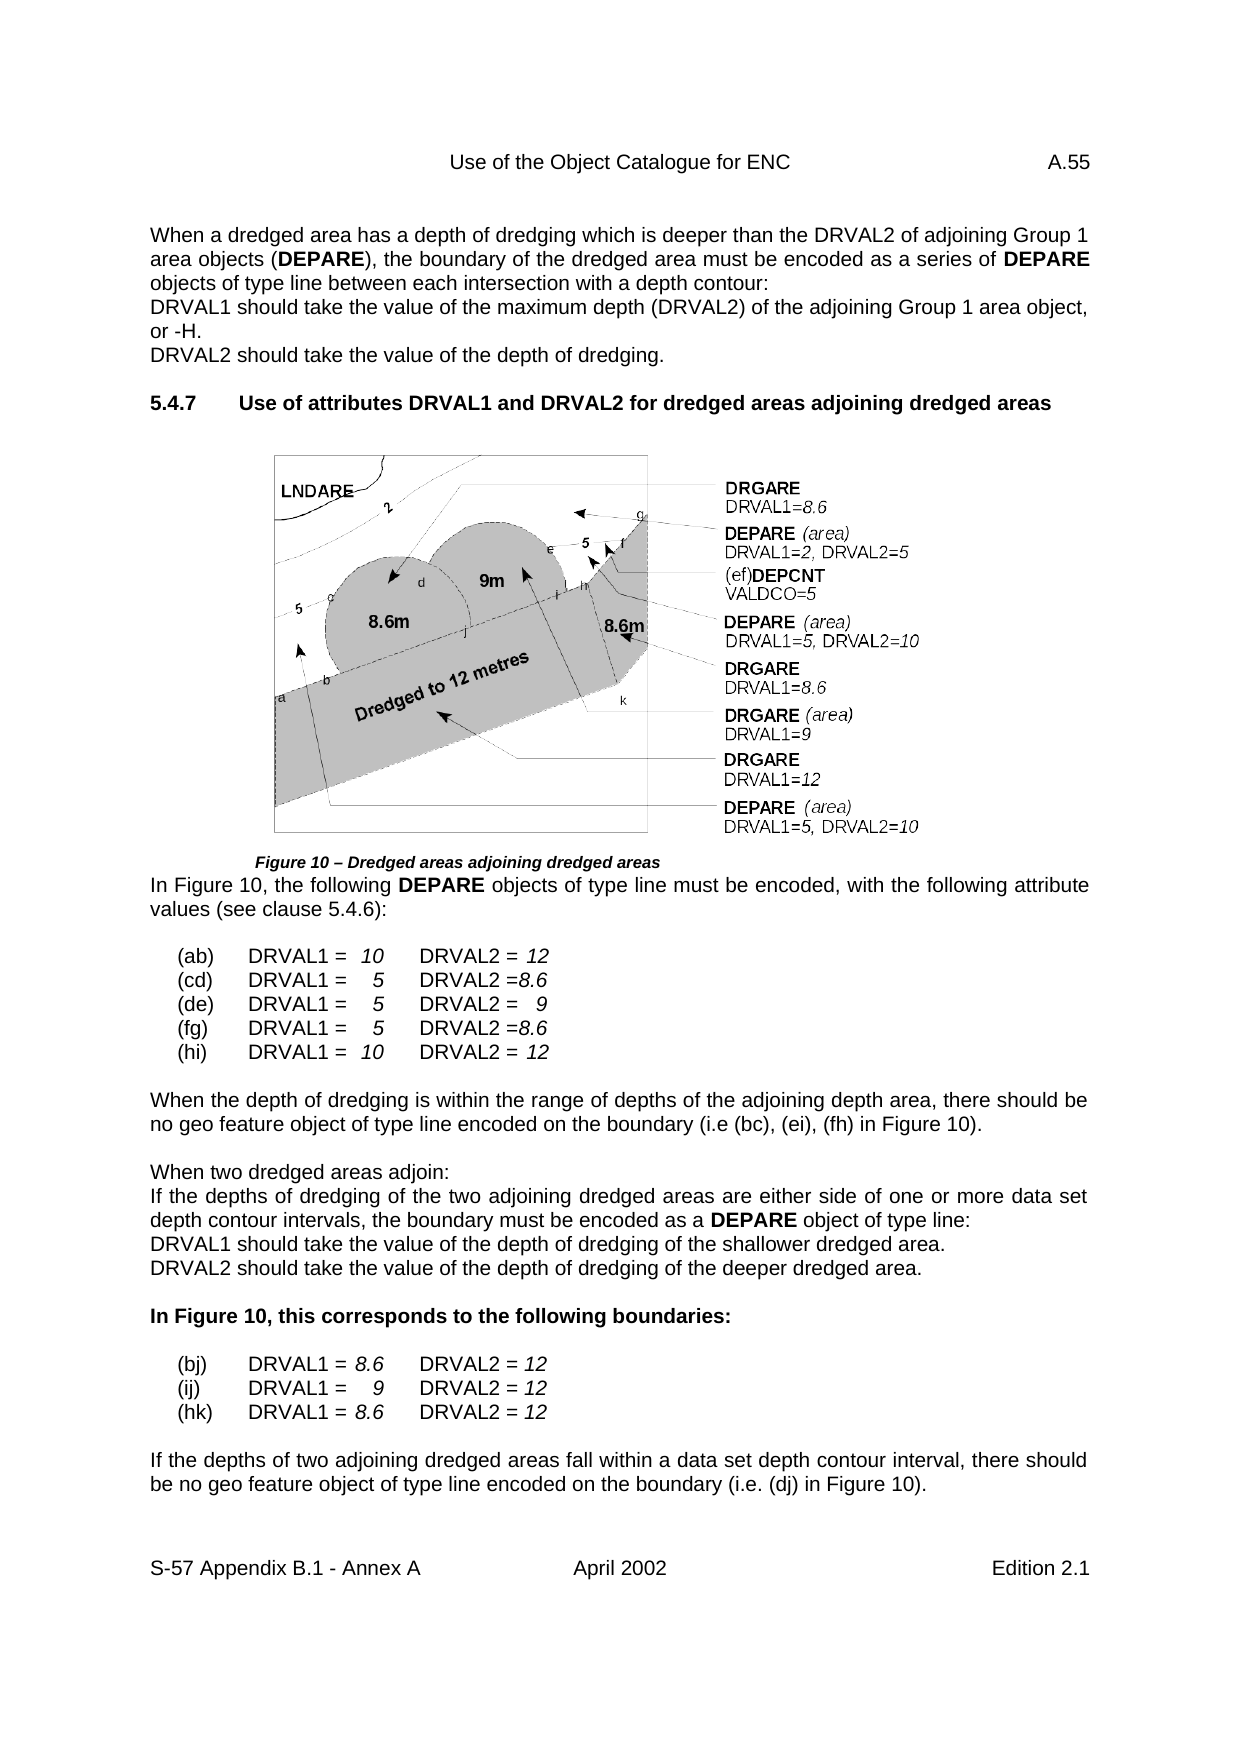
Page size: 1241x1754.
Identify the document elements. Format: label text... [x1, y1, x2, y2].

text DRVAL1 should take the value of the maximum depth (DRVAL2) of the adjoining Group 1 area object, or -H. [150, 295, 1090, 343]
text DRVAL1 should take the value of the depth of dredging of the shallower dredged area. [150, 1232, 1090, 1256]
text (de) DRVAL1 = 5 DRVAL2 = 9 [150, 992, 1090, 1016]
text In Figure 10, the following DEPARE objects of type line must be encoded, with the following attribute values (see clause 5.4.6): [150, 438, 1090, 920]
text (hk) DRVAL1 = 8.6 DRVAL2 = 12 [150, 1399, 1090, 1423]
text When two dredged areas adjoin: [150, 1160, 1090, 1184]
text DRVAL2 should take the value of the depth of dredging of the deeper dredged area. [150, 1256, 1090, 1280]
subtitle 5.4.7 Use of attributes DRVAL1 and DRVAL2 for dredged areas adjoining dredged areas [150, 391, 1090, 414]
text (fg) DRVAL1 = 5 DRVAL2 = 8.6 [150, 1016, 1090, 1040]
text (ab) DRVAL1 = 10 DRVAL2 = 12 [150, 944, 1090, 968]
text (hi) DRVAL1 = 10 DRVAL2 = 12 [150, 1040, 1090, 1064]
text If the depths of dredging of the two adjoining dredged areas are either side of one or more data set depth contour intervals, the boundary must be encoded as a DEPARE object of type line: [150, 1184, 1090, 1232]
text When the depth of dredging is within the range of depths of the adjoining depth area, there should be no geo feature object of type line encoded on the boundary (i.e (bc), (ei), (fh) in Figure 10). [150, 1088, 1090, 1136]
text (ij) DRVAL1 = 9 DRVAL2 = 12 [150, 1376, 1090, 1399]
text (bj) DRVAL1 = 8.6 DRVAL2 = 12 [150, 1352, 1090, 1376]
text If the depths of two adjoining dredged areas fall within a data set depth contour interval, there should be no geo feature object of type line encoded on the boundary (i.e. (dj) in Figure 10). [150, 1447, 1090, 1495]
text (cd) DRVAL1 = 5 DRVAL2 = 8.6 [150, 968, 1090, 992]
text When a dredged area has a depth of dredging which is deeper than the DRVAL2 of adjoining Group 1 area objects (DEPARE), the boundary of the dredged area must be encoded as a series of DEPARE objects of type line between each intersection with a depth contour: [150, 223, 1090, 295]
text In Figure 10, this corresponds to the following boundaries: [150, 1304, 1090, 1328]
text DRVAL2 should take the value of the depth of dredging. [150, 343, 1090, 367]
text Figure 10 – Dredged areas adjoining dredged areas [255, 853, 960, 872]
